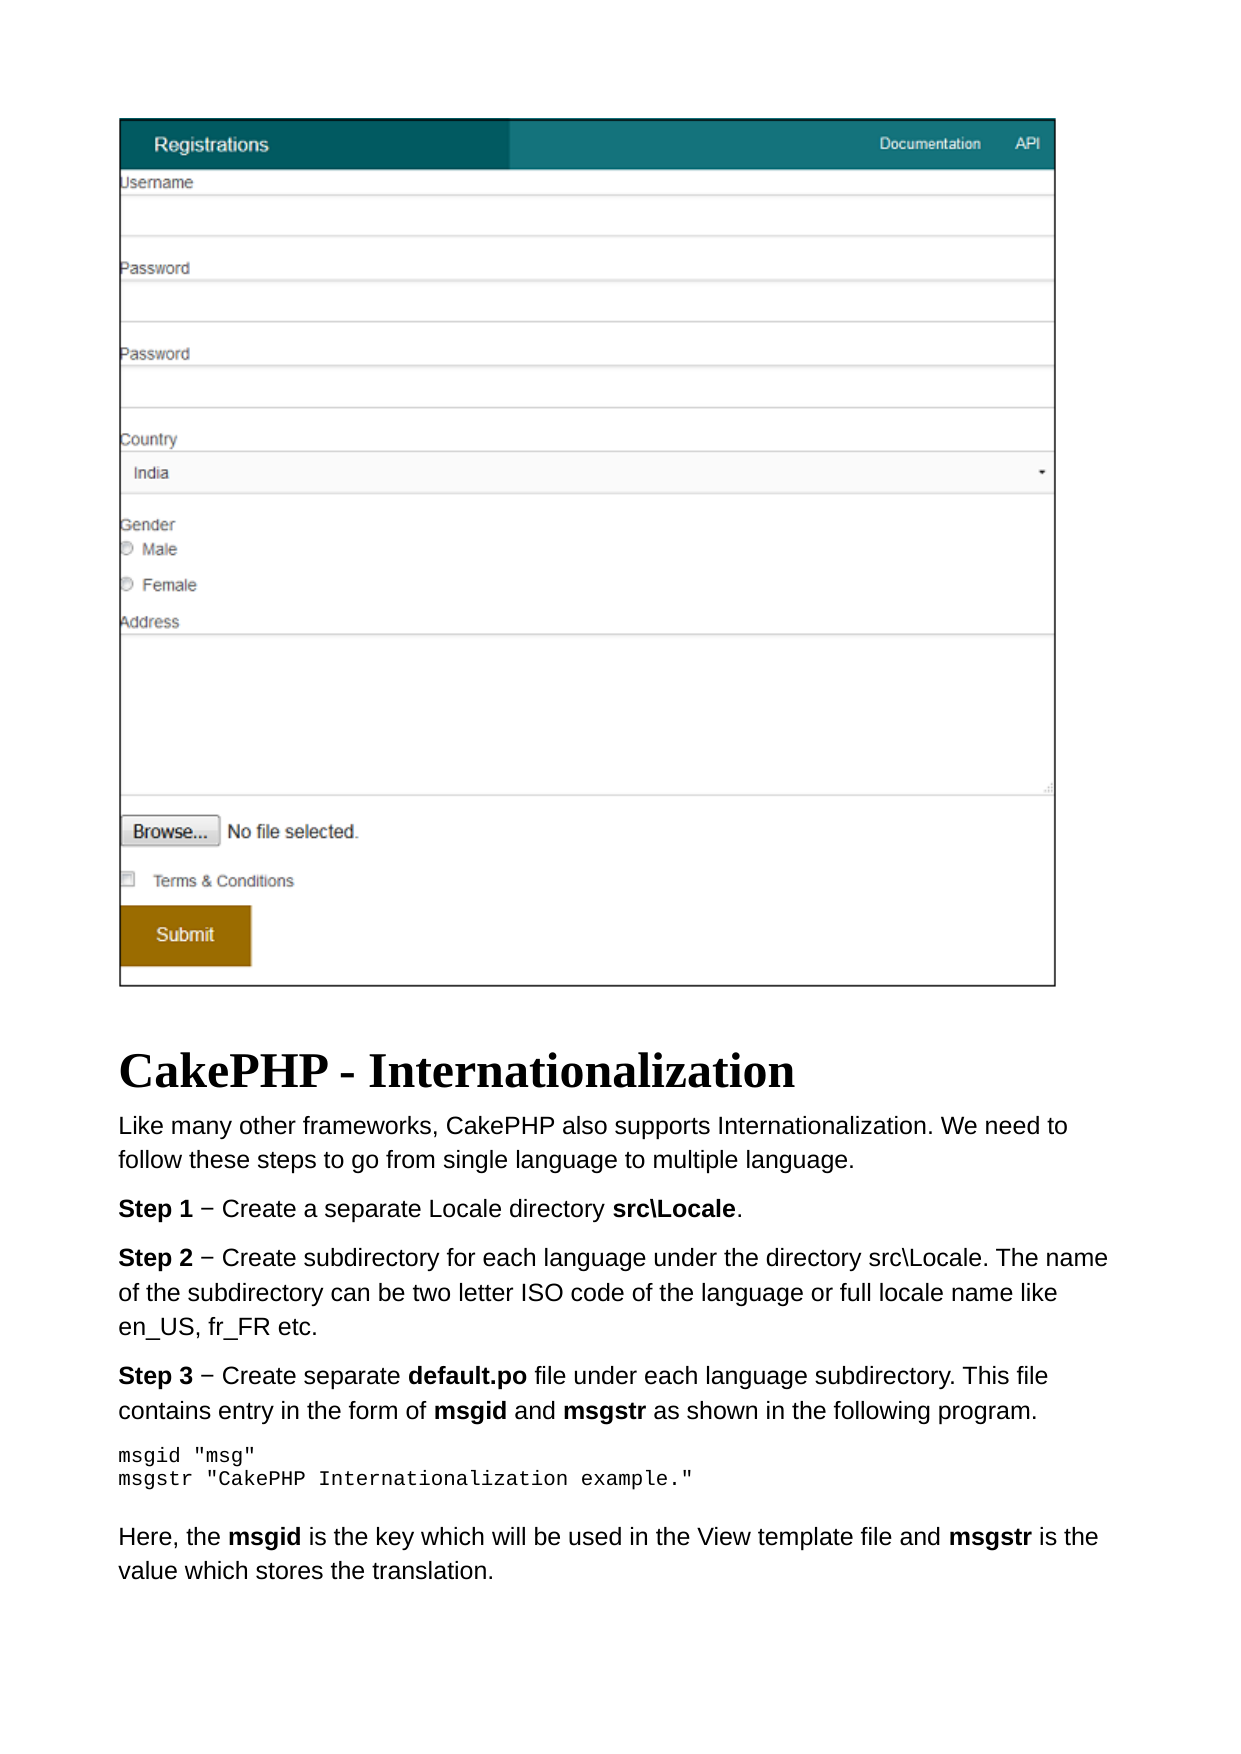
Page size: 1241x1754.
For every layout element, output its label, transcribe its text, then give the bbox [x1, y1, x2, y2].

subtitle CakePHP - Internationalization [118, 1041, 1122, 1098]
text Like many other frameworks, CakePHP also supports Internationalization. We need to follow these steps to go from single language to multiple language. [118, 1111, 1122, 1174]
text msgstr "CakePHP Internationalization example." [118, 1468, 1122, 1492]
text Here, the msgid is the key which will be used in the View template file and msgstr is the value which stores the translation. [118, 1522, 1122, 1585]
text Step 2 − Create subdirectory for each language under the directory src\Locale. The name of the subdirectory can be two letter ISO code of the language or full locale name like en_US, fr_FR etc. [118, 1243, 1122, 1341]
text Step 3 − Create separate default.po file under each language subdirectory. This file contains entry in the form of msgid and msgstr as shown in the following program. [118, 1361, 1122, 1424]
text msgid "msg" [118, 1445, 1122, 1468]
text Step 1 − Create a separate Locale directory src\Locale. [118, 1194, 1122, 1223]
picture [118, 118, 1056, 990]
